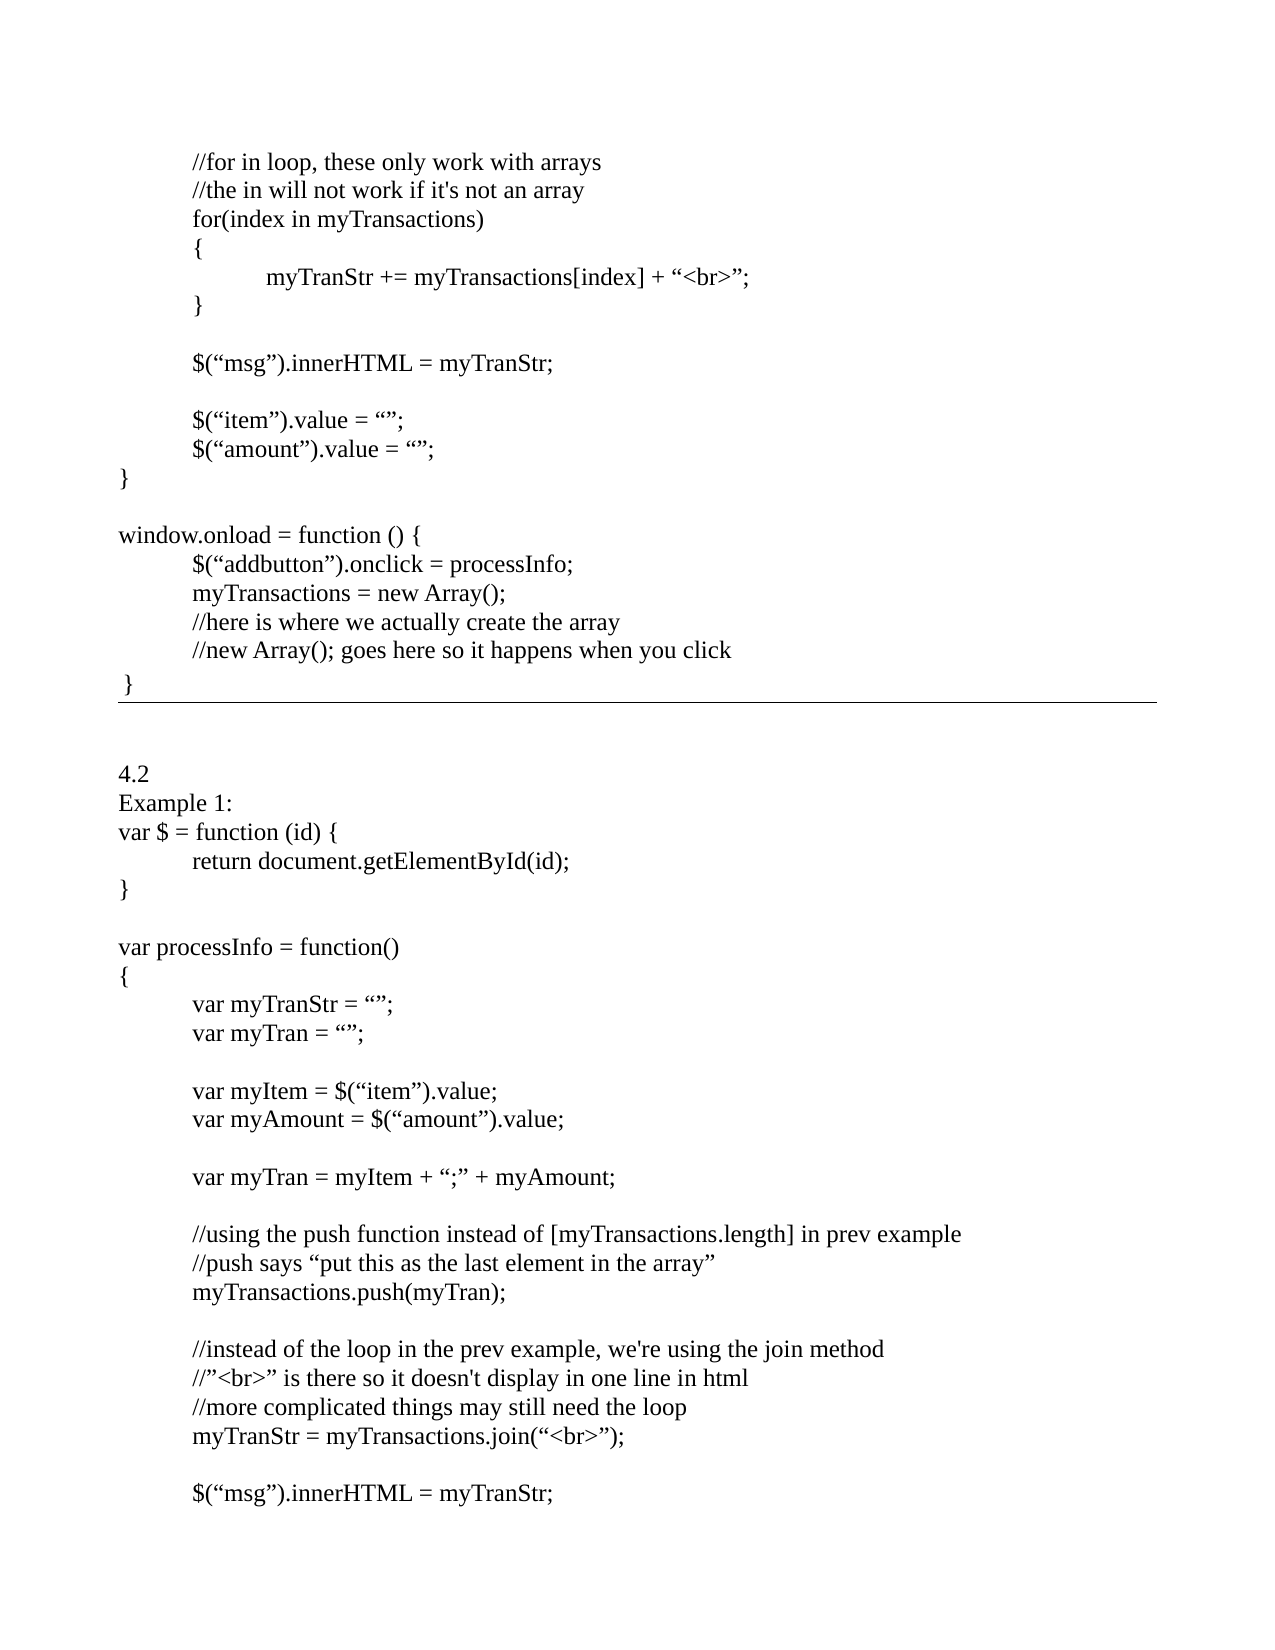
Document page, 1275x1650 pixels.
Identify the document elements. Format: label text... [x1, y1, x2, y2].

text $(“item”).value = “”; [118, 406, 1157, 434]
text //more complicated things may still need the loop [118, 1392, 1157, 1421]
text myTransactions.push(myTran); [118, 1277, 1157, 1306]
text var myTranStr = “”; [118, 989, 1157, 1018]
text //the in will not work if it's not an array [118, 176, 1157, 204]
text var $ = function (id) { [118, 817, 1157, 846]
text myTransactions = new Array(); [118, 578, 1157, 607]
text //here is where we actually create the array [118, 607, 1157, 636]
text //”<br>” is there so it doesn't display in one line in html [118, 1363, 1157, 1392]
text var myItem = $(“item”).value; [118, 1076, 1157, 1104]
text 4.2 [118, 759, 1157, 788]
text } [118, 463, 1157, 492]
text myTranStr += myTransactions[index] + “<br>”; [118, 262, 1157, 291]
text var myTran = myItem + “;” + myAmount; [118, 1162, 1157, 1191]
text { [118, 233, 1157, 262]
text $(“addbutton”).onclick = processInfo; [118, 549, 1157, 578]
text //new Array(); goes here so it happens when you click [118, 636, 1157, 664]
text var myAmount = $(“amount”).value; [118, 1104, 1157, 1133]
text $(“msg”).innerHTML = myTranStr; [118, 348, 1157, 377]
text $(“amount”).value = “”; [118, 434, 1157, 463]
text return document.getElementById(id); [118, 846, 1157, 874]
text } [118, 874, 1157, 903]
text for(index in myTransactions) [118, 204, 1157, 233]
text } [118, 291, 1157, 319]
text var myTran = “”; [118, 1018, 1157, 1047]
text //for in loop, these only work with arrays [118, 147, 1157, 176]
text //using the push function instead of [myTransactions.length] in prev example [118, 1219, 1157, 1248]
text myTranStr = myTransactions.join(“<br>”); [118, 1421, 1157, 1449]
text //instead of the loop in the prev example, we're using the join method [118, 1334, 1157, 1363]
text Example 1: [118, 788, 1157, 817]
text window.onload = function () { [118, 521, 1157, 549]
text { [118, 961, 1157, 989]
text } [118, 664, 1157, 702]
text //push says “put this as the last element in the array” [118, 1248, 1157, 1277]
text $(“msg”).innerHTML = myTranStr; [118, 1478, 1157, 1507]
text var processInfo = function() [118, 932, 1157, 961]
